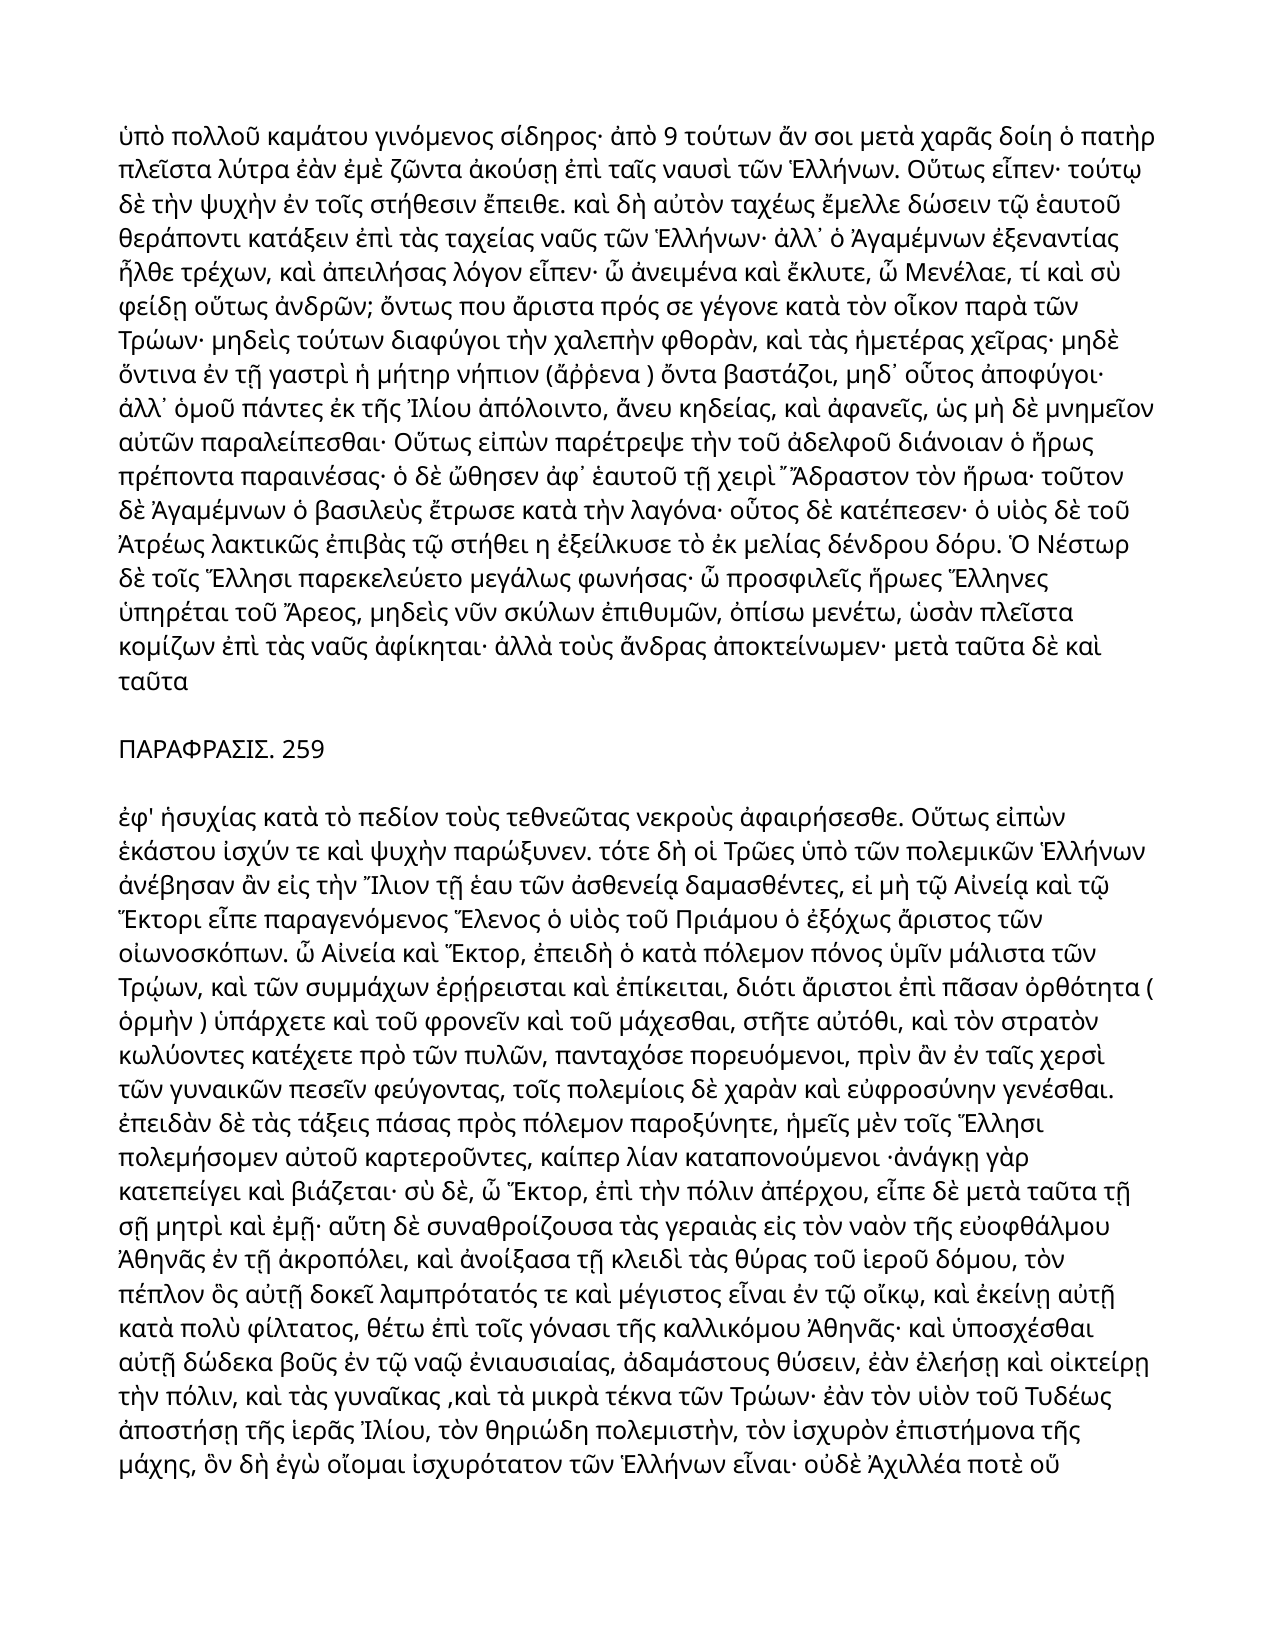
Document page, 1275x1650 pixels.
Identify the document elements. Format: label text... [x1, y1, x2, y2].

text ὑπὸ πολλοῦ καμάτου γινόμενος σίδηρος· ἀπὸ 9 τούτων ἄν σοι μετὰ χαρᾶς δοίη ὁ πατὴρ πλεῖστα λύτρα ἐὰν ἐμὲ ζῶντα ἀκούσῃ ἐπὶ ταῖς ναυσὶ τῶν Ἑλλήνων. Οὕτως εἶπεν· τούτῳ δὲ τὴν ψυχὴν ἐν τοῖς στήθεσιν ἔπειθε. καὶ δὴ αὐτὸν ταχέως ἔμελλε δώσειν τῷ ἑαυτοῦ θεράποντι κατάξειν ἐπὶ τὰς ταχείας ναῦς τῶν Ἑλλήνων· ἀλλ᾿ ὁ Ἀγαμέμνων ἐξεναντίας ἦλθε τρέχων, καὶ ἀπειλήσας λόγον εἶπεν· ὦ ἀνειμένα καὶ ἔκλυτε, ὦ Μενέλαε, τί καὶ σὺ φείδῃ οὕτως ἀνδρῶν; ὄντως που ἄριστα πρός σε γέγονε κατὰ τὸν οἶκον παρὰ τῶν Τρώων· μηδεὶς τούτων διαφύγοι τὴν χαλεπὴν φθορὰν, καὶ τὰς ἡμετέρας χεῖρας· μηδὲ ὅντινα ἐν τῇ γαστρὶ ἡ μήτηρ νήπιον (ἄῤῥενα ) ὄντα βαστάζοι, μηδ᾽ οὗτος ἀποφύγοι· ἀλλ᾿ ὁμοῦ πάντες ἐκ τῆς Ἰλίου ἀπόλοιντο, ἄνευ κηδείας, καὶ ἀφανεῖς, ὡς μὴ δὲ μνημεῖον αὐτῶν παραλείπεσθαι· Οὕτως εἰπὼν παρέτρεψε τὴν τοῦ ἀδελφοῦ διάνοιαν ὁ ἥρως πρέποντα παραινέσας· ὁ δὲ ὤθησεν ἀφ᾽ ἑαυτοῦ τῇ χειρὶ῎Ἄδραστον τὸν ἥρωα· τοῦτον δὲ Ἀγαμέμνων ὁ βασιλεὺς ἔτρωσε κατὰ τὴν λαγόνα· οὗτος δὲ κατέπεσεν· ὁ υἱὸς δὲ τοῦ Ἀτρέως λακτικῶς ἐπιβὰς τῷ στήθει η ἐξείλκυσε τὸ ἐκ μελίας δένδρου δόρυ. Ὁ Νέστωρ δὲ τοῖς Ἕλλησι παρεκελεύετο μεγάλως φωνήσας· ὦ προσφιλεῖς ἥρωες Ἕλληνες ὑπηρέται τοῦ Ἄρεος, μηδεὶς νῦν σκύλων ἐπιθυμῶν, ὀπίσω μενέτω, ὡσὰν πλεῖστα κομίζων ἐπὶ τὰς ναῦς ἀφίκηται· ἀλλὰ τοὺς ἄνδρας ἀποκτείνωμεν· μετὰ ταῦτα δὲ καὶ ταῦτα [118, 118, 1157, 697]
text ἐφ' ἡσυχίας κατὰ τὸ πεδίον τοὺς τεθνεῶτας νεκροὺς ἀφαιρήσεσθε. Οὕτως εἰπὼν ἑκάστου ἰσχύν τε καὶ ψυχὴν παρώξυνεν. τότε δὴ οἱ Τρῶες ὑπὸ τῶν πολεμικῶν Ἑλλήνων ἀνέβησαν ἂν εἰς τὴν Ἴλιον τῇ ἑαυ τῶν ἀσθενείᾳ δαμασθέντες, εἰ μὴ τῷ Αἰνείᾳ καὶ τῷ Ἕκτορι εἶπε παραγενόμενος Ἕλενος ὁ υἱὸς τοῦ Πριάμου ὁ ἐξόχως ἄριστος τῶν οἰωνοσκόπων. ὦ Αἰνεία καὶ Ἕκτορ, ἐπειδὴ ὁ κατὰ πόλεμον πόνος ὑμῖν μάλιστα τῶν Τρῴων, καὶ τῶν συμμάχων ἐρῄρεισται καὶ ἐπίκειται, διότι ἄριστοι ἐπὶ πᾶσαν ὀρθότητα ( ὁρμὴν ) ὑπάρχετε καὶ τοῦ φρονεῖν καὶ τοῦ μάχεσθαι, στῆτε αὐτόθι, καὶ τὸν στρατὸν κωλύοντες κατέχετε πρὸ τῶν πυλῶν, πανταχόσε πορευόμενοι, πρὶν ἂν ἐν ταῖς χερσὶ τῶν γυναικῶν πεσεῖν φεύγοντας, τοῖς πολεμίοις δὲ χαρὰν καὶ εὐφροσύνην γενέσθαι. ἐπειδὰν δὲ τὰς τάξεις πάσας πρὸς πόλεμον παροξύνητε, ἡμεῖς μὲν τοῖς Ἕλλησι πολεμήσομεν αὐτοῦ καρτεροῦντες, καίπερ λίαν καταπονούμενοι ·ἀνάγκῃ γὰρ κατεπείγει καὶ βιάζεται· σὺ δὲ, ὦ Ἕκτορ, ἐπὶ τὴν πόλιν ἀπέρχου, εἶπε δὲ μετὰ ταῦτα τῇ σῇ μητρὶ καὶ ἐμῇ· αὕτη δὲ συναθροίζουσα τὰς γεραιὰς εἰς τὸν ναὸν τῆς εὐοφθάλμου Ἀθηνᾶς ἐν τῇ ἀκροπόλει, καὶ ἀνοίξασα τῇ κλειδὶ τὰς θύρας τοῦ ἱεροῦ δόμου, τὸν πέπλον ὃς αὐτῇ δοκεῖ λαμπρότατός τε καὶ μέγιστος εἶναι ἐν τῷ οἴκῳ, καὶ ἐκείνῃ αὐτῇ κατὰ πολὺ φίλτατος, θέτω ἐπὶ τοῖς γόνασι τῆς καλλικόμου Ἀθηνᾶς· καὶ ὑποσχέσθαι αὐτῇ δώδεκα βοῦς ἐν τῷ ναῷ ἐνιαυσιαίας, ἀδαμάστους θύσειν, ἐὰν ἐλεήσῃ καὶ οἰκτείρῃ τὴν πόλιν, καὶ τὰς γυναῖκας ,καὶ τὰ μικρὰ τέκνα τῶν Τρώων· ἐὰν τὸν υἱὸν τοῦ Τυδέως ἀποστήσῃ τῆς ἱερᾶς Ἰλίου, τὸν θηριώδη πολεμιστὴν, τὸν ἰσχυρὸν ἐπιστήμονα τῆς μάχης, ὃν δὴ ἐγὼ οἴομαι ἰσχυρότατον τῶν Ἑλλήνων εἶναι· οὐδὲ Ἀχιλλέα ποτὲ οὕ [118, 799, 1157, 1481]
text ΠΑΡΑΦΡΑΣΙΣ. 259 [118, 731, 1157, 765]
